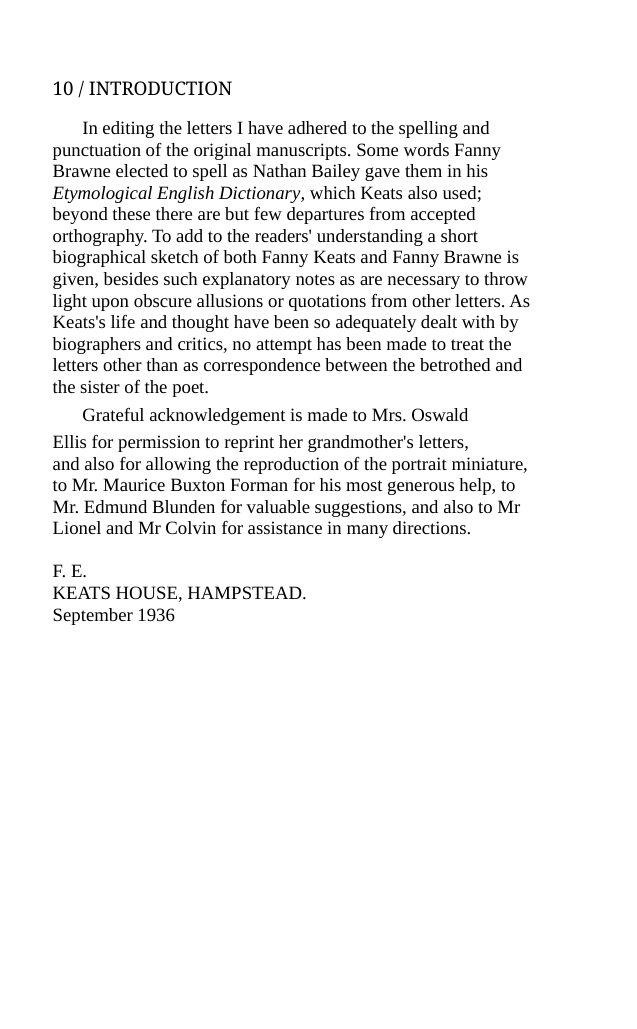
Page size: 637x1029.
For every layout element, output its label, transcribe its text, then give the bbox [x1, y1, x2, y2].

text and also for allowing the reproduction of the portrait miniature, to Mr. Maurice Buxton Forman for his most generous help, to Mr. Edmund Blunden for valuable suggestions, and also to Mr Lionel and Mr Colvin for assistance in many directions. [52, 453, 538, 539]
text Grateful acknowledgement is made to Mrs. Oswald [52, 403, 538, 425]
text In editing the letters I have adhered to the spelling and punctuation of the original manuscripts. Some words Fanny Brawne elected to spell as Nathan Bailey gave them in his Etymological English Dictionary, which Keats also used; beyond these there are but few departures from accepted orthography. To add to the readers' understanding a short biographical sketch of both Fanny Keats and Fanny Brawne is given, besides such explanatory notes as are necessary to throw light upon obscure allusions or quotations from other letters. As Keats's life and thought have been so adequately dealt with by biographers and critics, no attempt has been made to treat the letters other than as correspondence between the betrothed and the sister of the poet. [52, 117, 538, 397]
text September 1936 [52, 603, 538, 625]
text F. E. [52, 560, 538, 582]
text KEATS HOUSE, HAMPSTEAD. [52, 582, 538, 603]
text Ellis for permission to reprint her grandmother's letters, [52, 431, 538, 453]
